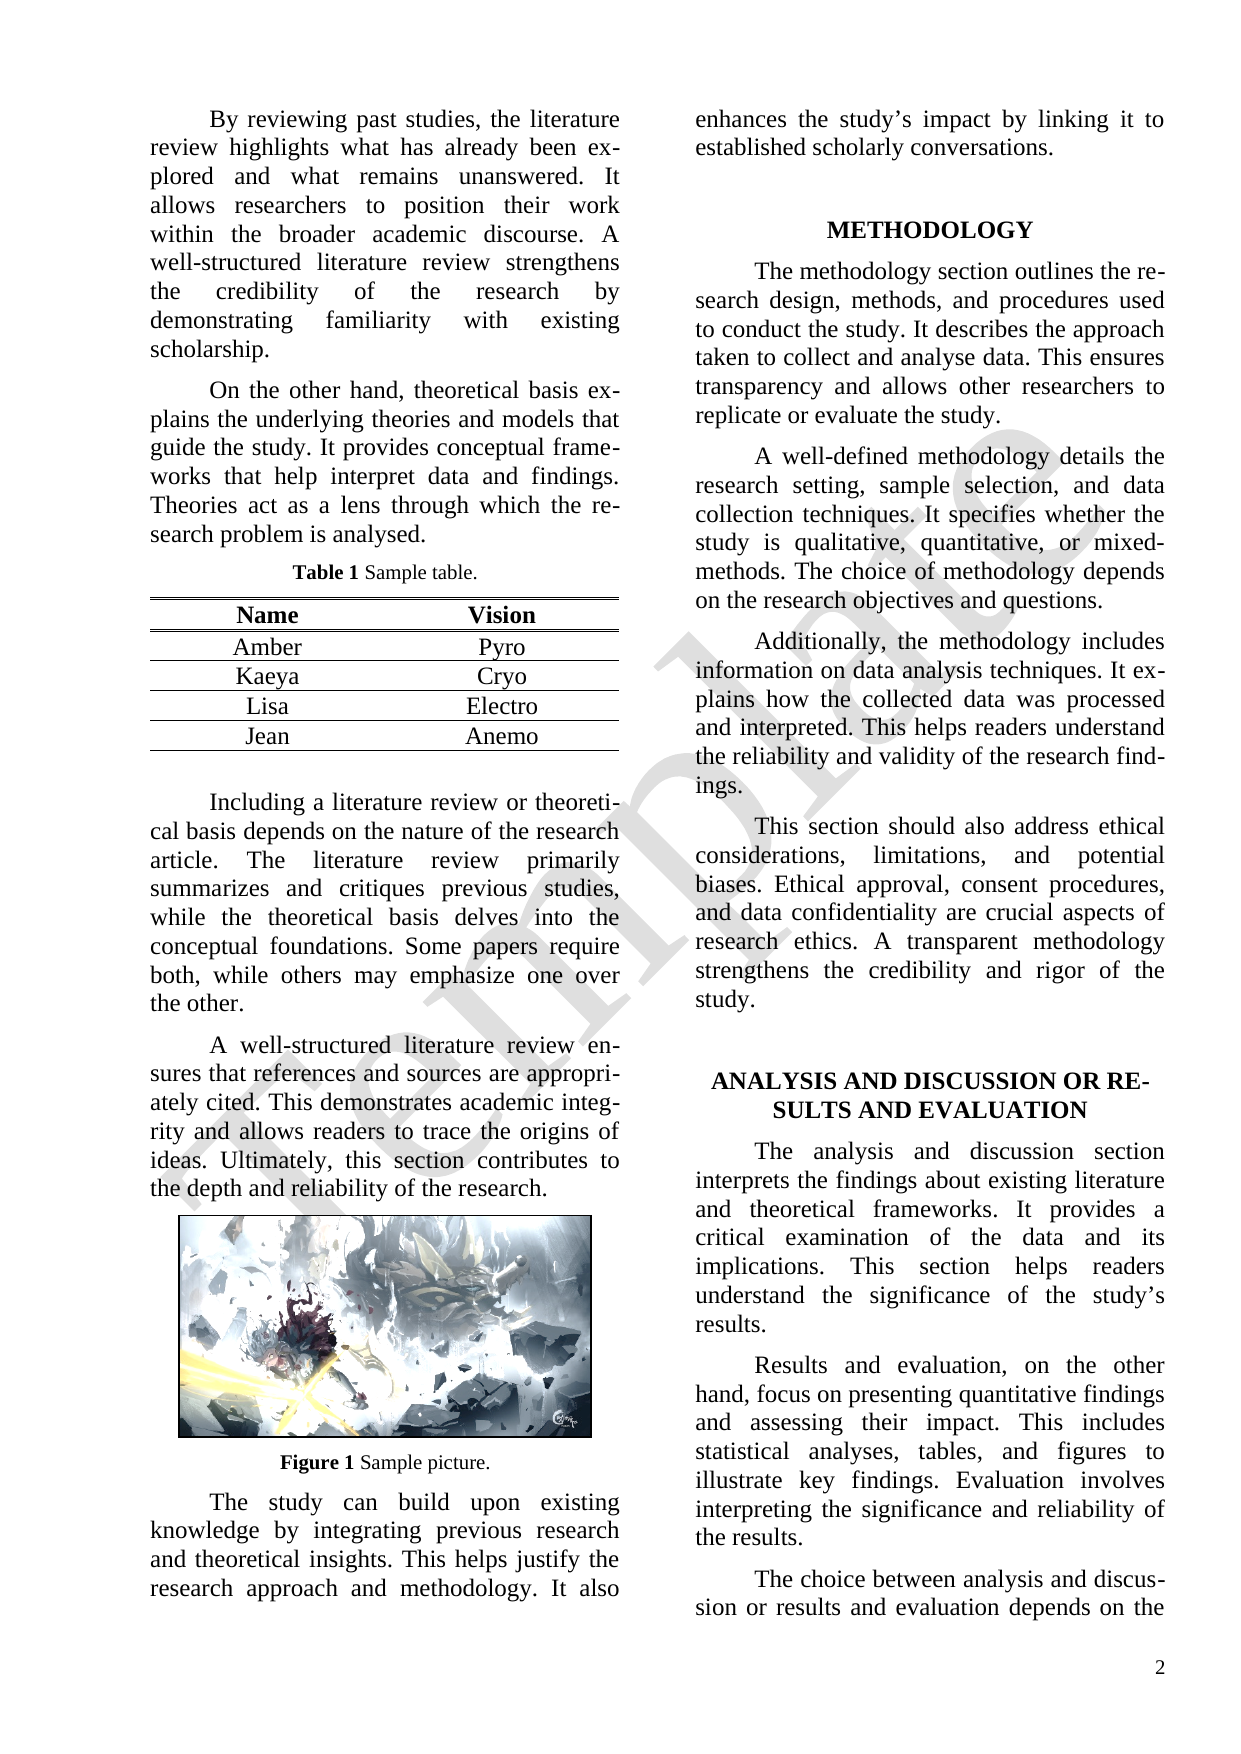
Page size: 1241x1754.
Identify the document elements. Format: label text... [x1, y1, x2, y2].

table_cell Lisa [150, 691, 384, 720]
text METHODOLOGY [695, 215, 1165, 244]
text ANALYSIS AND DISCUSSION OR RE­SULTS AND EVALUATION [695, 1066, 1165, 1124]
table_cell Kaeya [150, 661, 384, 690]
text The analysis and discussion section inter­prets the findings about existing literature and theoretical frameworks. It provides a critical examination of the data and its implications. This section helps readers understand the sig­nificance of the study’s results. [695, 1136, 1165, 1337]
text On the other hand, theoretical basis ex­plains the underlying theories and models that guide the study. It provides conceptual frame­works that help interpret data and findings. Theories act as a lens through which the re­search problem is analysed. [150, 375, 620, 547]
table_cell Cryo [385, 661, 619, 690]
text The study can build upon existing knowledge by integrating previous research and theoretical insights. This helps justify the research approach and methodology. It also [150, 1487, 620, 1602]
table_cell Anemo [385, 721, 619, 750]
table_cell Electro [385, 691, 619, 720]
table_cell Pyro [385, 632, 619, 660]
text A well-defined methodology details the research setting, sample selection, and data col­lection techniques. It specifies whether the study is qualitative, quantitative, or mixed-methods. The choice of methodology depends on the research objectives and questions. [695, 441, 1165, 614]
text en­hances the study’s impact by linking it to estab­lished scholarly conversations. [695, 104, 1165, 161]
table_header Name [150, 600, 384, 628]
text Figure 1 Sample picture. [150, 1450, 620, 1474]
table_cell Jean [150, 721, 384, 750]
table_cell Amber [150, 632, 384, 660]
text The methodology section outlines the re­search design, methods, and procedures used to conduct the study. It describes the approach taken to collect and analyse data. This ensures transparency and allows other researchers to replicate or evaluate the study. [695, 256, 1165, 429]
text By reviewing past studies, the literature review highlights what has already been ex­plored and what remains unanswered. It allows researchers to position their work within the broader academic discourse. A well-structured literature review strengthens the credibility of the research by demonstrating familiarity with existing scholarship. [150, 104, 620, 362]
text Including a literature review or theoreti­cal basis depends on the nature of the research article. The literature review primarily summa­rizes and critiques previous studies, while the theoretical basis delves into the conceptual foundations. Some papers require both, while others may emphasize one over the other. [150, 787, 620, 1017]
text Table 1 Sample table. [150, 560, 620, 584]
text This section should also address ethical considerations, limitations, and potential biases. Ethical approval, consent procedures, and data confidentiality are crucial aspects of research ethics. A transparent methodology strengthens the credibility and rigor of the study. [695, 811, 1165, 1012]
text The choice between analysis and discus­sion or results and evaluation depends on the [695, 1564, 1165, 1621]
table_header Vision [385, 600, 619, 628]
text Additionally, the methodology includes information on data analysis techniques. It ex­plains how the collected data was processed and interpreted. This helps readers understand the reliability and validity of the research find­ings. [695, 626, 1165, 799]
text Results and evaluation, on the other hand, focus on presenting quantitative findings and assessing their impact. This includes statistical analyses, tables, and figures to illustrate key findings. Evaluation involves interpreting the significance and reliability of the results. [695, 1350, 1165, 1551]
text A well-structured literature review en­sures that references and sources are appropri­ately cited. This demonstrates academic integ­rity and allows readers to trace the origins of ideas. Ultimately, this section contributes to the depth and reliability of the research. [150, 1030, 620, 1202]
